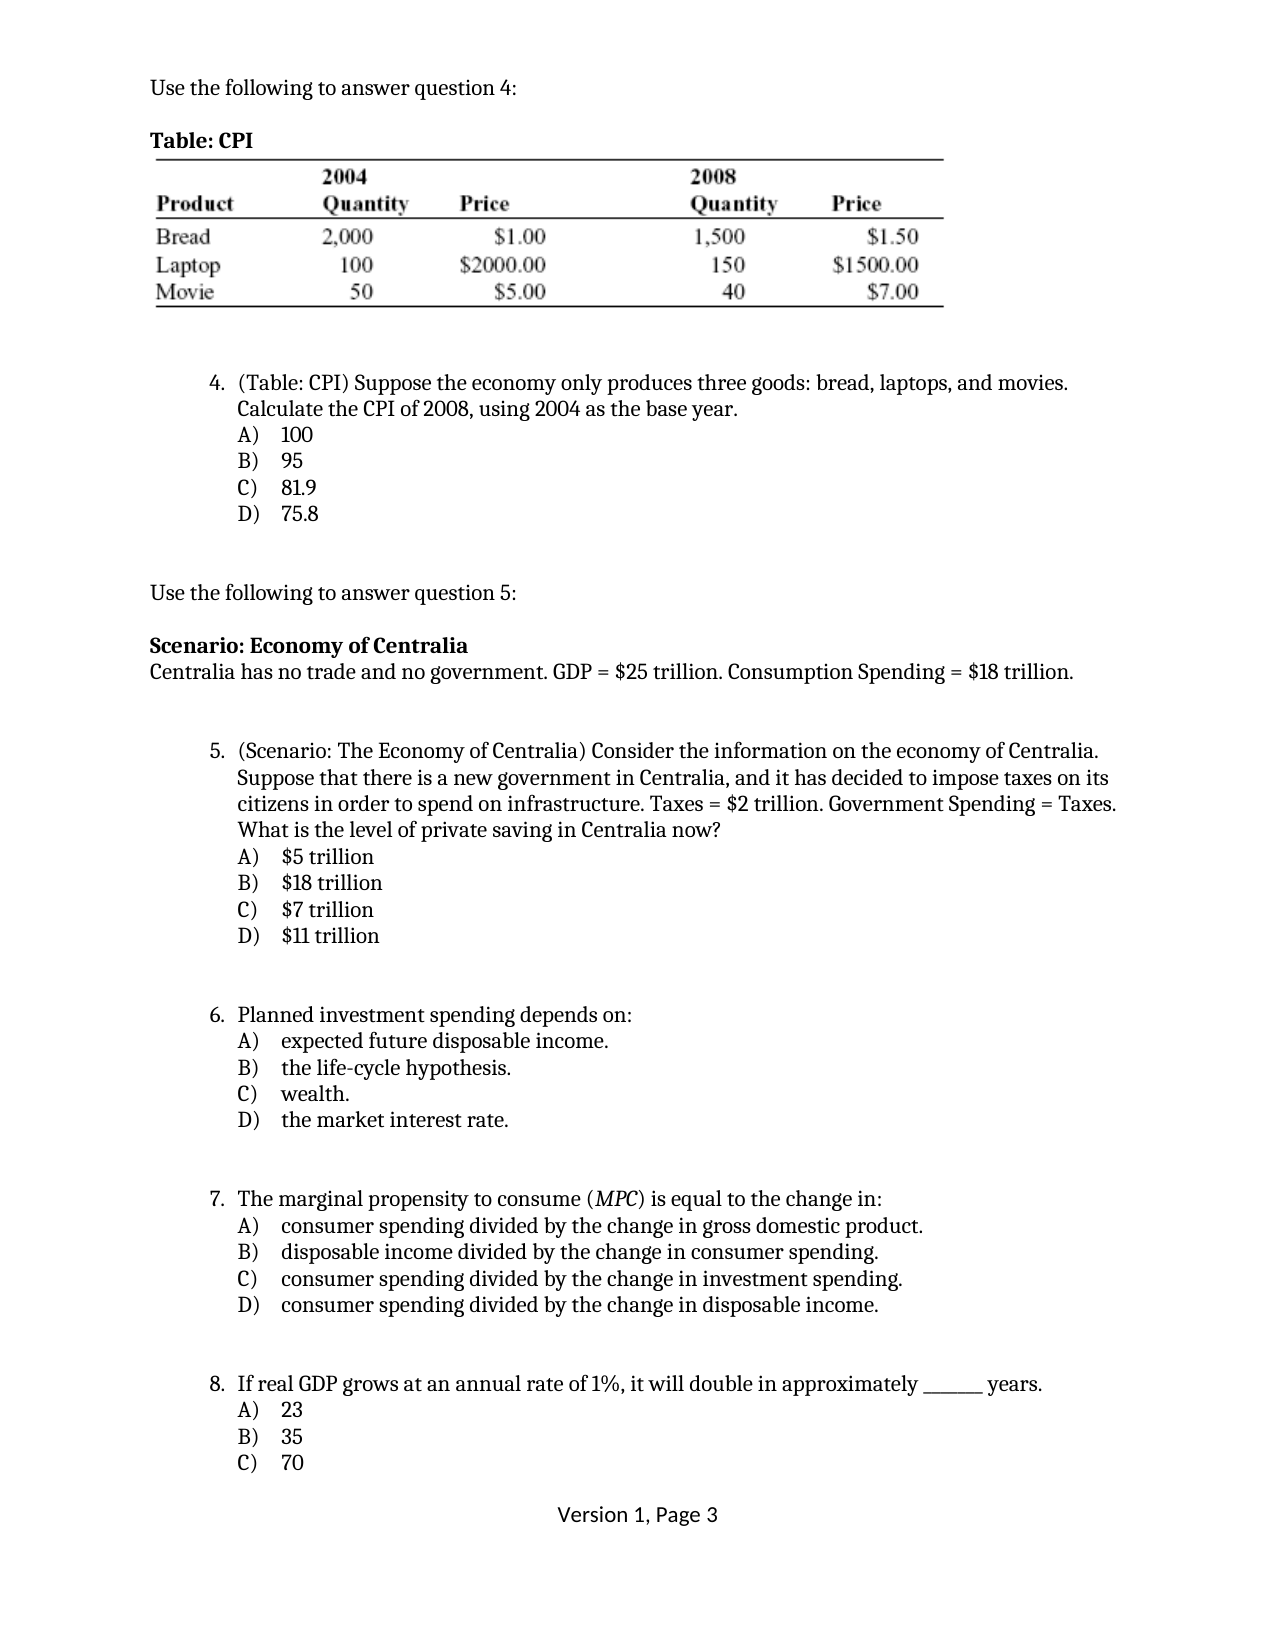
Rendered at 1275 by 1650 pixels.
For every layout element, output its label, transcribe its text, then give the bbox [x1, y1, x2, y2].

text Use the following to answer question 4: [150, 75, 1125, 101]
table_cell [156, 1397, 231, 1423]
text Table: CPI [150, 128, 1125, 154]
table_cell 23 [275, 1397, 1131, 1423]
table_cell A) [231, 422, 275, 448]
table_cell A) [231, 844, 275, 870]
text Scenario: Economy of Centralia [150, 633, 1125, 659]
text Centralia has no trade and no government. GDP = $25 trillion. Consumption Spending = $18 trillion. [150, 659, 1125, 686]
table_cell consumer spending divided by the change in investment spending. [275, 1265, 1131, 1292]
table_cell [156, 1239, 231, 1265]
table_header The marginal propensity to consume (MPC) is equal to the change in: [231, 1186, 1131, 1213]
table_cell C) [231, 896, 275, 923]
table_header (Table: CPI) Suppose the economy only produces three goods: bread, laptops, and movies. Calculate the CPI of 2008, using 2004 as the base year. [231, 369, 1131, 422]
table_header If real GDP grows at an annual rate of 1%, it will double in approximately _______ years. [231, 1371, 1131, 1397]
table_cell $11 trillion [275, 923, 1131, 949]
table_cell 35 [275, 1424, 1131, 1450]
table_cell wealth. [275, 1081, 1131, 1107]
table_cell [156, 501, 231, 527]
table_cell 100 [275, 422, 1131, 448]
table_cell B) [231, 1239, 275, 1265]
table_cell [156, 448, 231, 475]
table_cell [156, 1265, 231, 1292]
table_header Planned investment spending depends on: [231, 1002, 1131, 1028]
table_cell C) [231, 1265, 275, 1292]
table_cell [156, 1028, 231, 1054]
table_cell [156, 1107, 231, 1133]
table_cell 75.8 [275, 501, 1131, 527]
table_cell D) [231, 1292, 275, 1318]
table_header 4. [156, 369, 231, 422]
table_cell expected future disposable income. [275, 1028, 1131, 1054]
table_cell [156, 1213, 231, 1239]
text Use the following to answer question 5: [150, 580, 1125, 606]
table_cell [156, 1081, 231, 1107]
table_cell the market interest rate. [275, 1107, 1131, 1133]
table_cell C) [231, 1081, 275, 1107]
table_cell [156, 475, 231, 501]
table_cell [156, 1450, 231, 1476]
table_cell D) [231, 1107, 275, 1133]
table_header 5. [156, 738, 231, 844]
table_cell consumer spending divided by the change in disposable income. [275, 1292, 1131, 1318]
table_cell $18 trillion [275, 870, 1131, 896]
table_header (Scenario: The Economy of Centralia) Consider the information on the economy of Centralia. Suppose that there is a new government in Centralia, and it has decided to impose taxes on its citizens in order to spend on infrastructure. Taxes = $2 trillion. Government Spending = Taxes. What is the level of private saving in Centralia now? [231, 738, 1131, 844]
table_cell B) [231, 870, 275, 896]
table_cell B) [231, 448, 275, 475]
table_header 8. [156, 1371, 231, 1397]
table_header 7. [156, 1186, 231, 1213]
table_cell D) [231, 501, 275, 527]
table_cell consumer spending divided by the change in gross domestic product. [275, 1213, 1131, 1239]
table_cell the life-cycle hypothesis. [275, 1055, 1131, 1081]
table_cell C) [231, 1450, 275, 1476]
table_cell $7 trillion [275, 896, 1131, 923]
table_cell B) [231, 1424, 275, 1450]
table_cell $5 trillion [275, 844, 1131, 870]
table_cell C) [231, 475, 275, 501]
table_cell [156, 923, 231, 949]
table_cell 70 [275, 1450, 1131, 1476]
picture [150, 154, 955, 317]
table_cell B) [231, 1055, 275, 1081]
table_cell D) [231, 923, 275, 949]
table_cell 81.9 [275, 475, 1131, 501]
table_cell [156, 844, 231, 870]
table_cell [156, 870, 231, 896]
table_cell [156, 1292, 231, 1318]
table_cell A) [231, 1028, 275, 1054]
table_header 6. [156, 1002, 231, 1028]
table_cell A) [231, 1397, 275, 1423]
table_cell disposable income divided by the change in consumer spending. [275, 1239, 1131, 1265]
table_cell 95 [275, 448, 1131, 475]
table_cell A) [231, 1213, 275, 1239]
table_cell [156, 422, 231, 448]
table_cell [156, 1055, 231, 1081]
table_cell [156, 1424, 231, 1450]
table_cell [156, 896, 231, 923]
